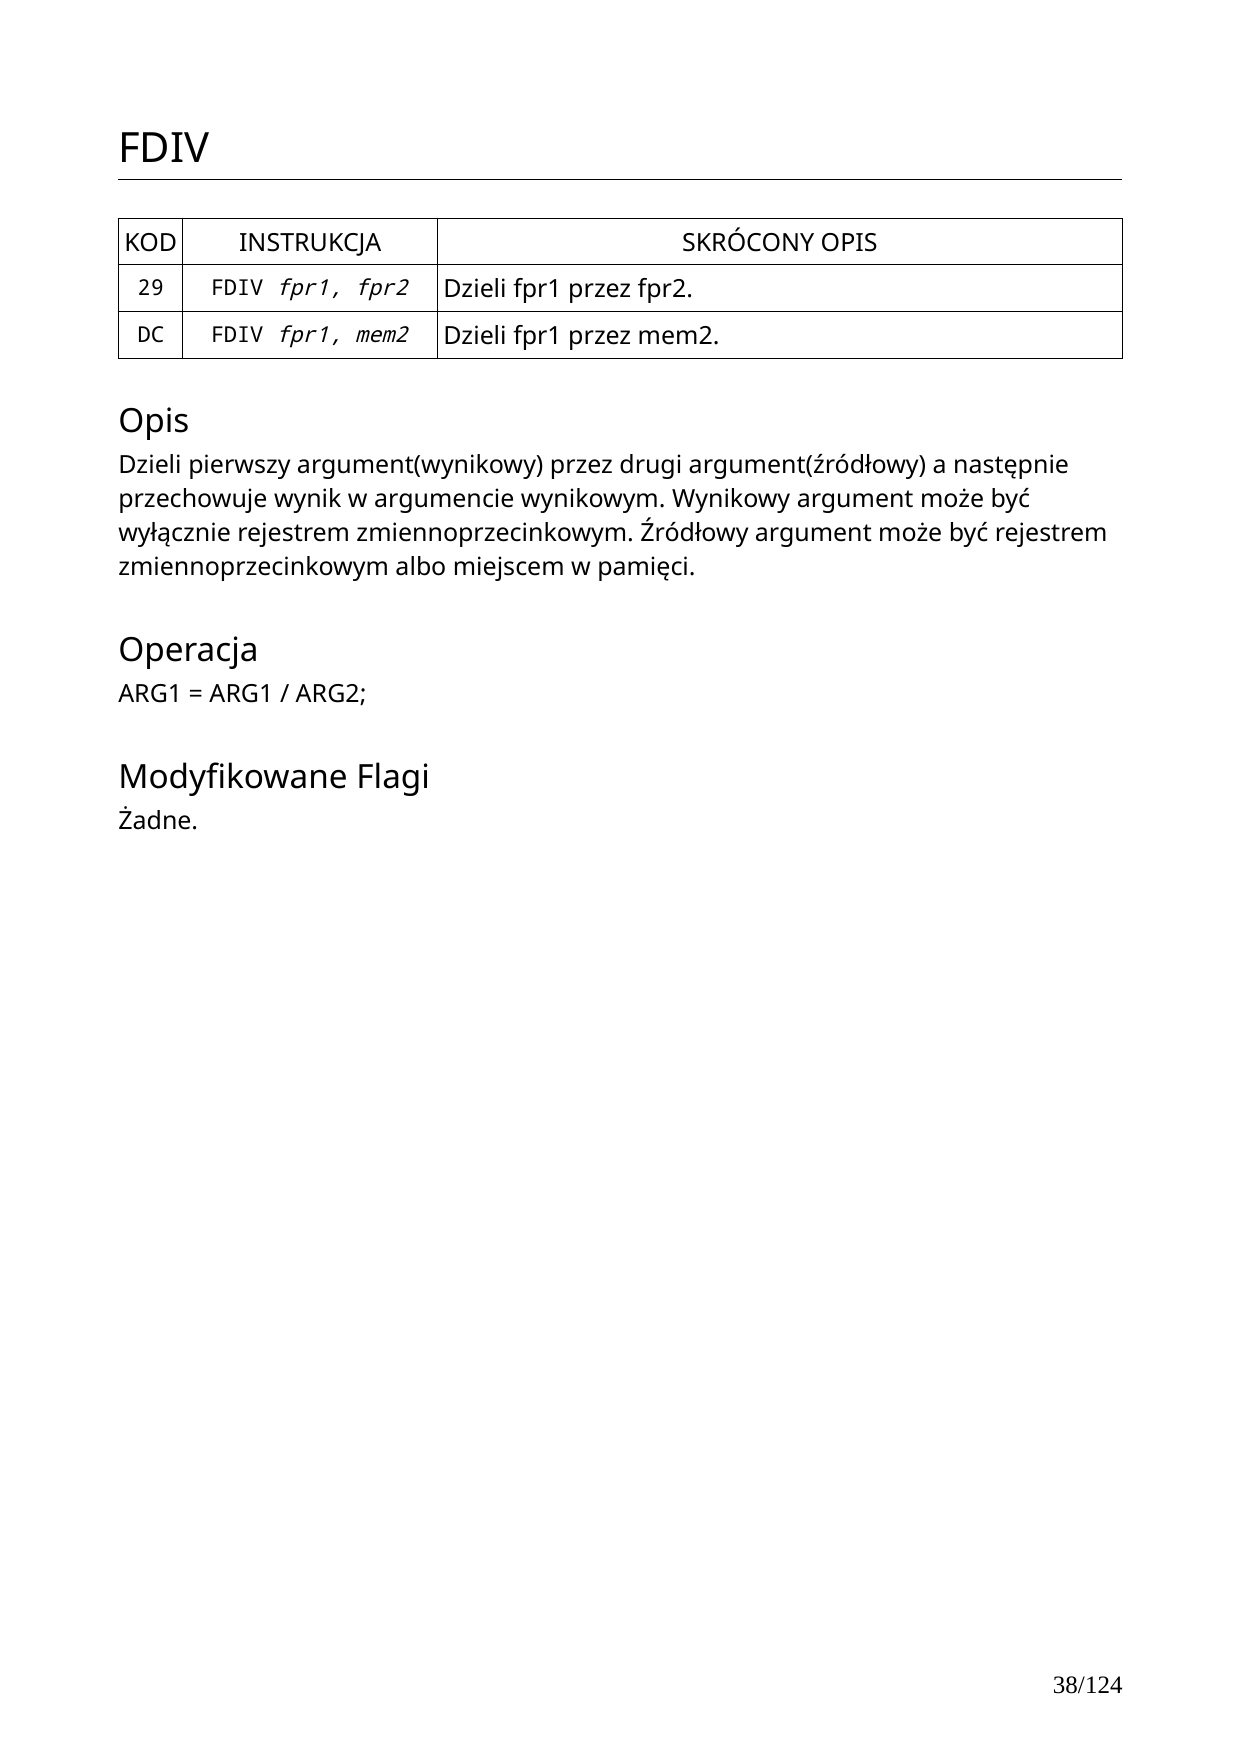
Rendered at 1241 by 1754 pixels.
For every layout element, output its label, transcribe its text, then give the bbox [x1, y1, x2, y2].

table_header SKRÓCONY OPIS [438, 219, 1122, 264]
table_cell Dzieli fpr1 przez mem2. [438, 312, 1122, 357]
table_cell DC [119, 312, 182, 357]
text Operacja [118, 626, 1122, 676]
text ARG1 = ARG1 / ARG2; [118, 676, 1122, 714]
table_header INSTRUKCJA [183, 219, 437, 264]
text FDIV [118, 118, 1122, 179]
table_cell FDIV fpr1, fpr2 [183, 265, 437, 311]
table_cell FDIV fpr1, mem2 [183, 312, 437, 357]
table_cell 29 [119, 265, 182, 311]
text Opis [118, 397, 1122, 447]
table_cell Dzieli fpr1 przez fpr2. [438, 265, 1122, 311]
text Żadne. [118, 802, 1122, 841]
text Modyfikowane Flagi [118, 752, 1122, 802]
text Dzieli pierwszy argument(wynikowy) przez drugi argument(źródłowy) a następnie przechowuje wynik w argumencie wynikowym. Wynikowy argument może być wyłącznie rejestrem zmiennoprzecinkowym. Źródłowy argument może być rejestrem zmiennoprzecinkowym albo miejscem w pamięci. [118, 447, 1122, 587]
table_header KOD [119, 219, 182, 264]
